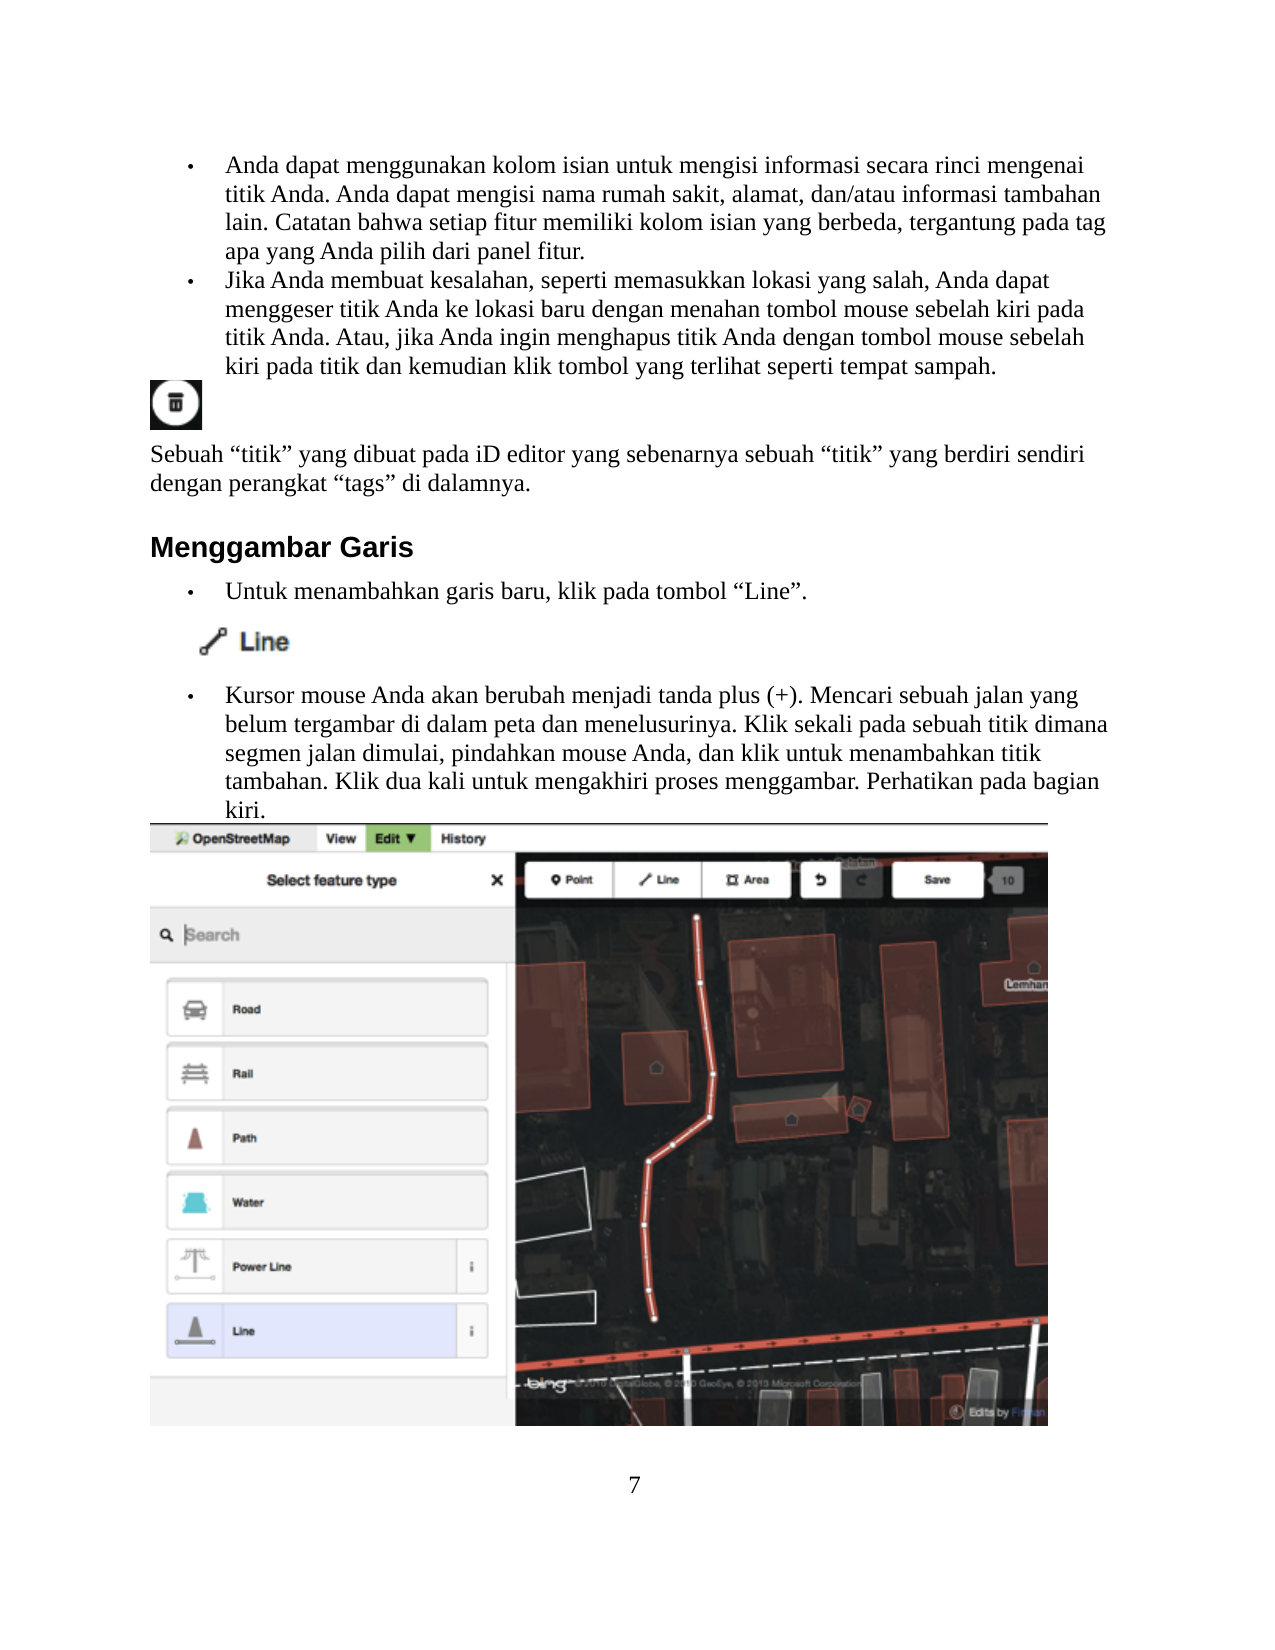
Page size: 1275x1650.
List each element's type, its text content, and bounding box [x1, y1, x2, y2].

picture [150, 380, 203, 430]
list Anda dapat menggunakan kolom isian untuk mengisi informasi secara rinci mengenai titik Anda. Anda dapat mengisi nama rumah sakit, alamat, dan/atau informasi tambahan lain. Catatan bahwa setiap fitur memiliki kolom isian yang berbeda, tergantung pada tag apa yang Anda pilih dari panel fitur. [187, 150, 1125, 265]
subtitle Menggambar Garis [150, 530, 1125, 564]
list Kursor mouse Anda akan berubah menjadi tanda plus (+). Mencari sebuah jalan yang belum tergambar di dalam peta dan menelusurinya. Klik sekali pada sebuah titik dimana segmen jalan dimulai, pindahkan mouse Anda, dan klik untuk menambahkan titik tambahan. Klik dua kali untuk mengakhiri proses menggambar. Perhatikan pada bagian kiri. [187, 680, 1125, 824]
picture [150, 605, 332, 681]
list Jika Anda membuat kesalahan, seperti memasukkan lokasi yang salah, Anda dapat menggeser titik Anda ke lokasi baru dengan menahan tombol mouse sebelah kiri pada titik Anda. Atau, jika Anda ingin menghapus titik Anda dengan tombol mouse sebelah kiri pada titik dan kemudian klik tombol yang terlihat seperti tempat sampah. [187, 265, 1125, 380]
list Untuk menambahkan garis baru, klik pada tombol “Line”. [187, 576, 1125, 605]
picture [150, 823, 1048, 1426]
text Sebuah “titik” yang dibuat pada iD editor yang sebenarnya sebuah “titik” yang berdiri sendiri dengan perangkat “tags” di dalamnya. [150, 439, 1125, 496]
